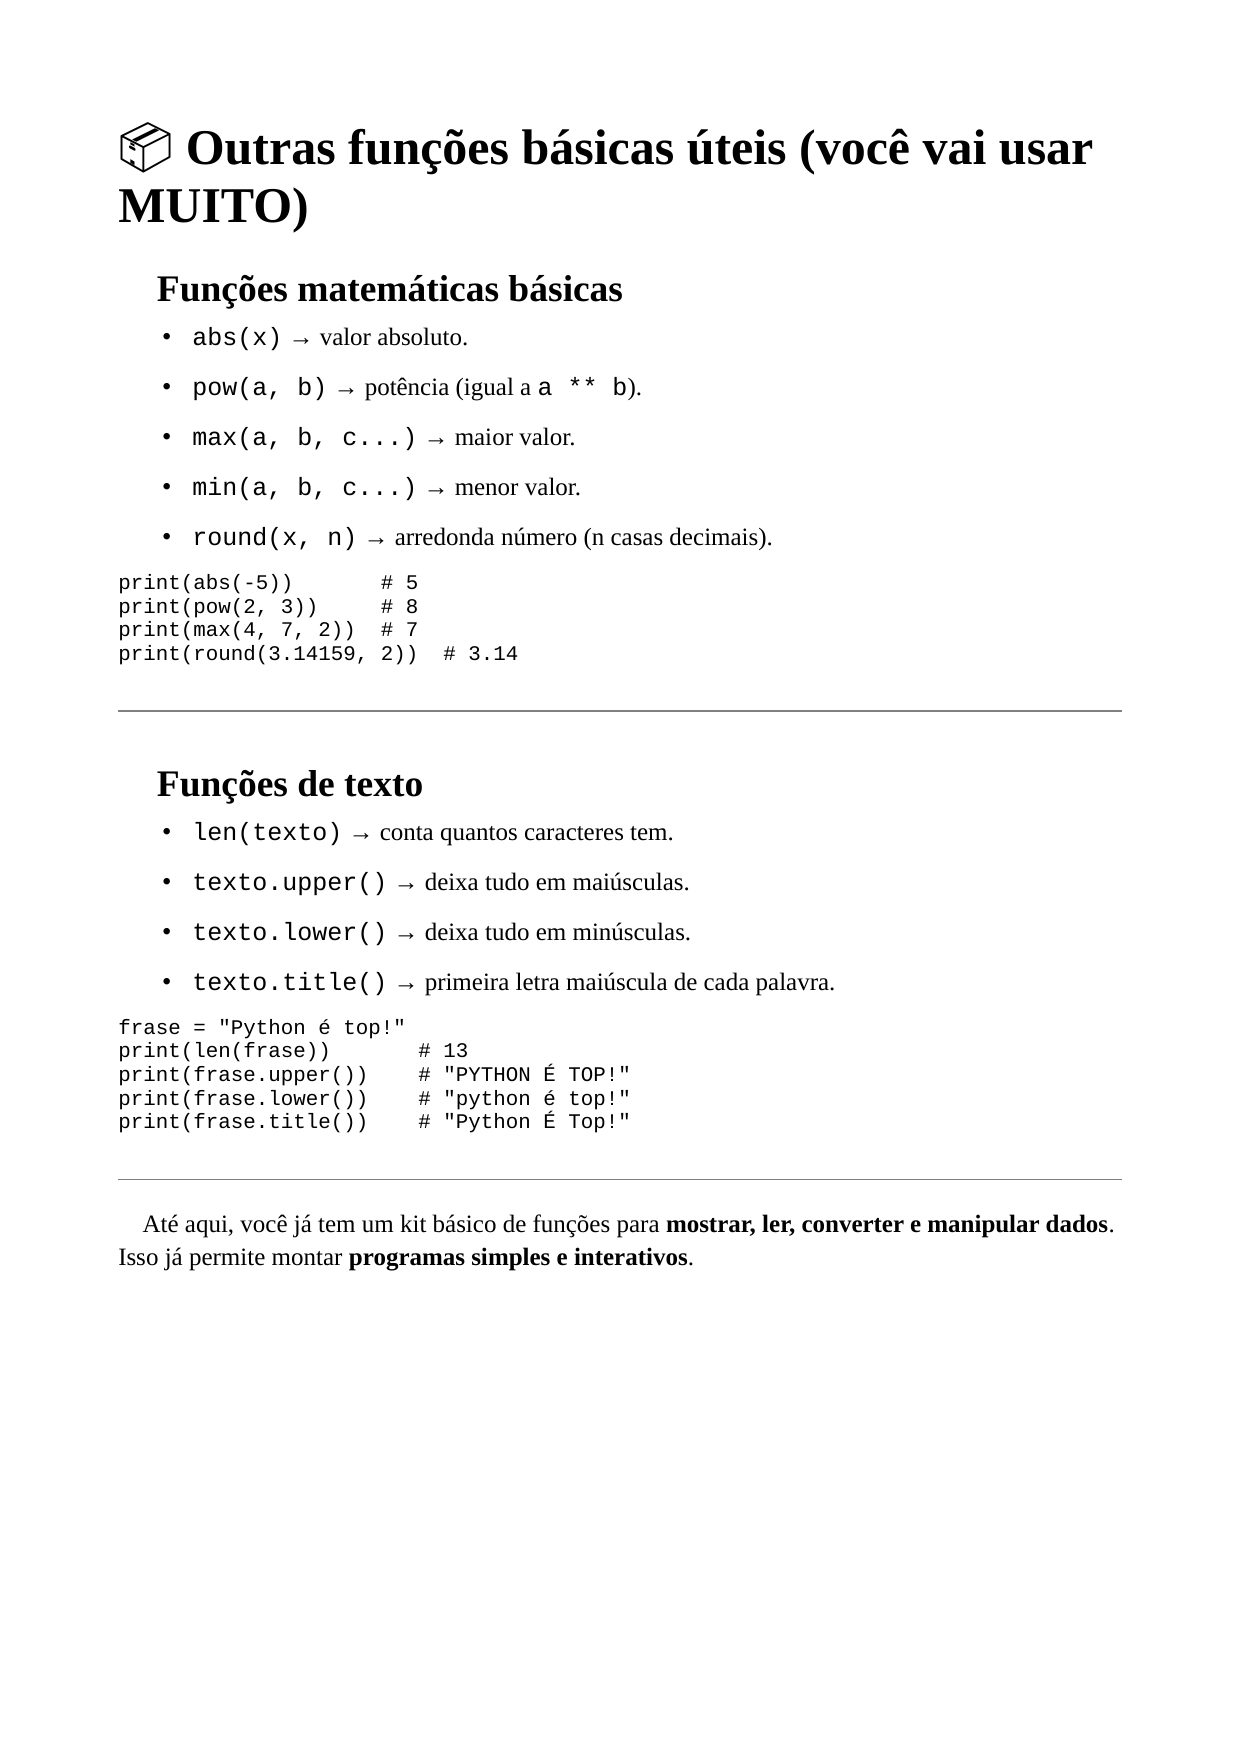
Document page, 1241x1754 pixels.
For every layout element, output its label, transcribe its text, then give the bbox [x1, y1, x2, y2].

subtitle 🧮 Funções matemáticas básicas [118, 266, 1122, 309]
text print(len(frase)) # 13 [118, 1041, 1122, 1064]
text print(frase.lower()) # "python é top!" [118, 1088, 1122, 1111]
text print(frase.upper()) # "PYTHON É TOP!" [118, 1064, 1122, 1088]
list round(x, n) → arredonda número (n casas decimais). [162, 522, 1122, 553]
list max(a, b, c...) → maior valor. [162, 422, 1122, 453]
text ✅ Até aqui, você já tem um kit básico de funções para mostrar, ler, converter e manipular dados. Isso já permite montar programas simples e interativos. [118, 1209, 1122, 1271]
list min(a, b, c...) → menor valor. [162, 472, 1122, 503]
list texto.upper() → deixa tudo em maiúsculas. [162, 867, 1122, 898]
list texto.lower() → deixa tudo em minúsculas. [162, 917, 1122, 948]
text print(max(4, 7, 2)) # 7 [118, 619, 1122, 643]
list len(texto) → conta quantos caracteres tem. [162, 817, 1122, 848]
subtitle 📦 Outras funções básicas úteis (você vai usar MUITO) [118, 118, 1122, 233]
list pow(a, b) → potência (igual a a ** b). [162, 372, 1122, 403]
subtitle 📏 Funções de texto [118, 761, 1122, 804]
text print(frase.title()) # "Python É Top!" [118, 1111, 1122, 1135]
list abs(x) → valor absoluto. [162, 322, 1122, 353]
text frase = "Python é top!" [118, 1017, 1122, 1041]
text print(abs(-5)) # 5 [118, 572, 1122, 596]
text print(round(3.14159, 2)) # 3.14 [118, 643, 1122, 667]
text print(pow(2, 3)) # 8 [118, 596, 1122, 619]
list texto.title() → primeira letra maiúscula de cada palavra. [162, 967, 1122, 998]
